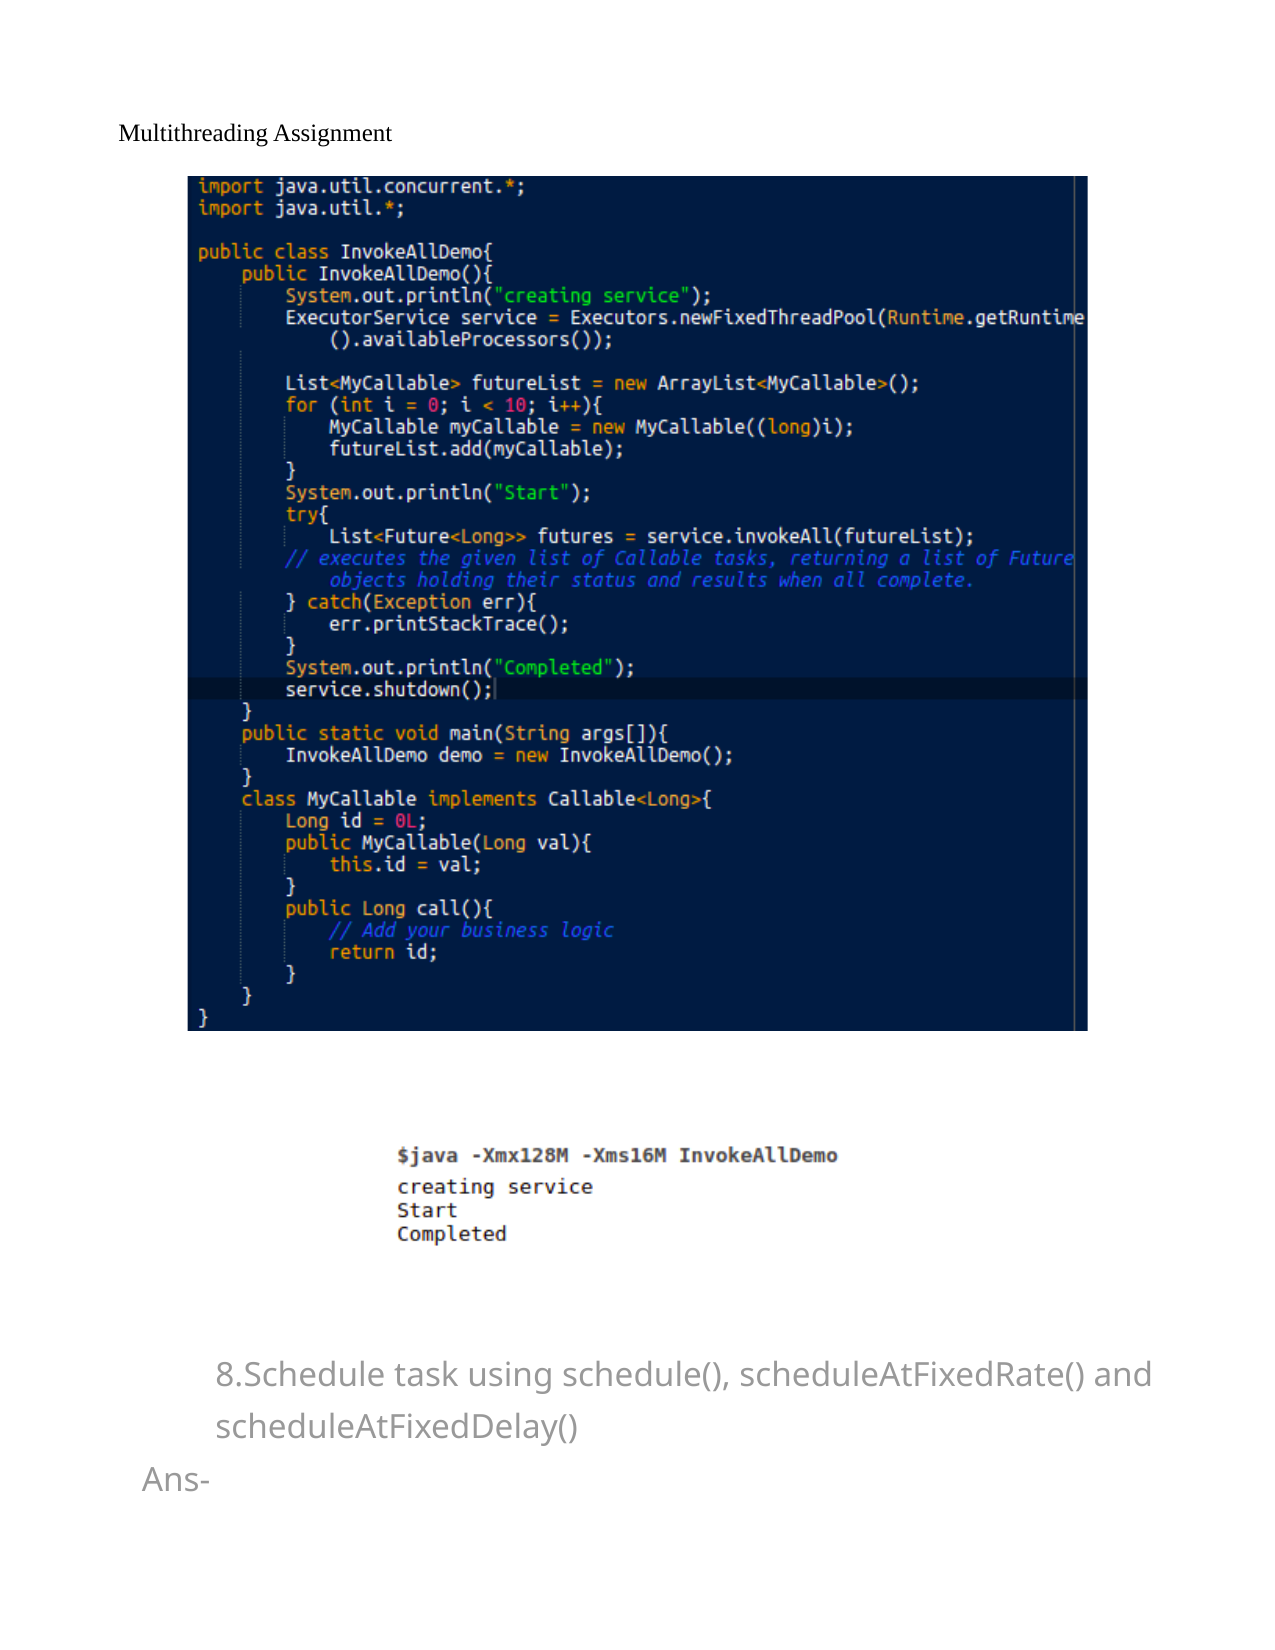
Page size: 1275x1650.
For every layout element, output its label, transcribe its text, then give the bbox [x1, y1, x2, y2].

picture [380, 1142, 895, 1282]
text Ans- [142, 1455, 1157, 1501]
list Schedule task using schedule(), scheduleAtFixedRate() and scheduleAtFixedDelay() [142, 1351, 1157, 1448]
picture [187, 176, 1088, 1031]
